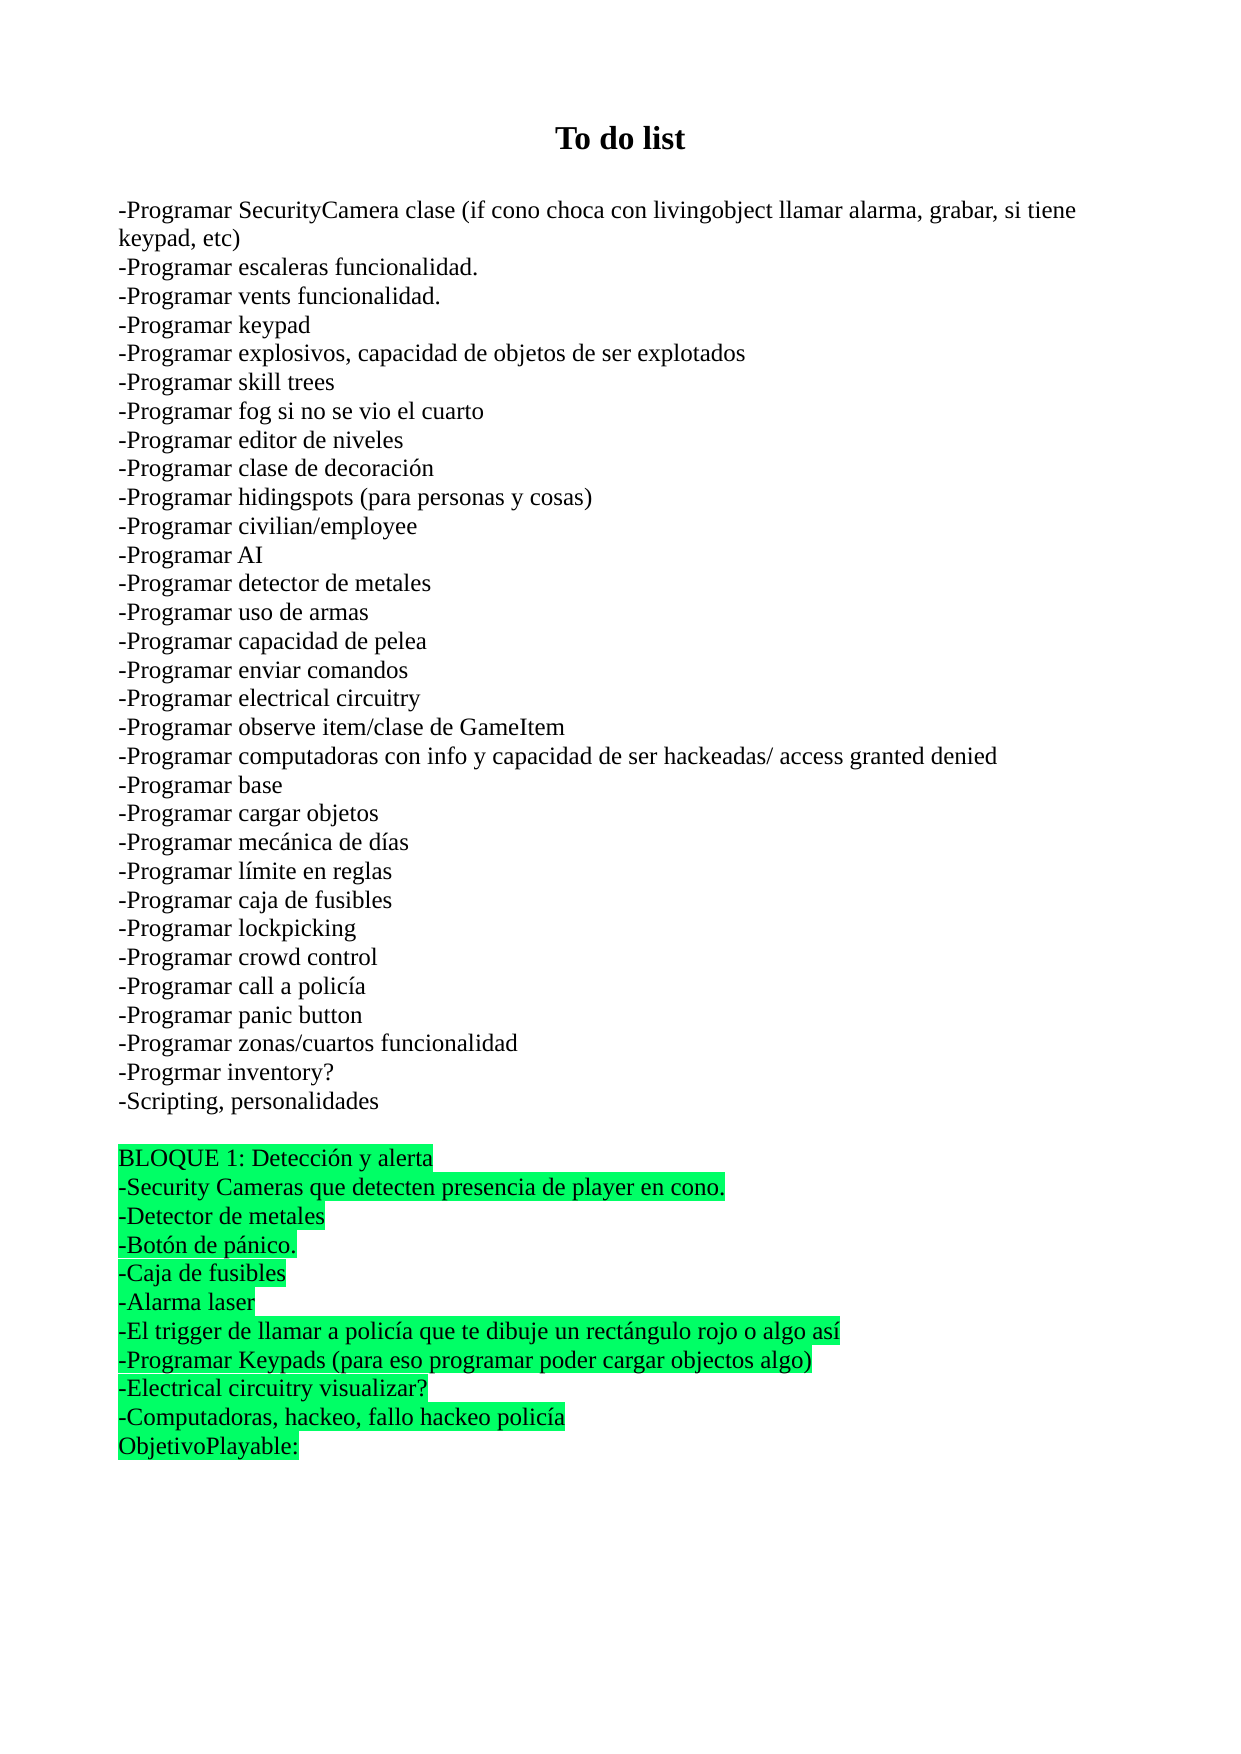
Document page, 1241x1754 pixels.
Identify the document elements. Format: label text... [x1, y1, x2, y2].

text -Programar explosivos, capacidad de objetos de ser explotados [118, 338, 1122, 367]
text -Botón de pánico. [118, 1230, 1122, 1258]
text BLOQUE 1: Detección y alerta [118, 1143, 1122, 1172]
text -Programar límite en reglas [118, 856, 1122, 885]
text -Programar electrical circuitry [118, 683, 1122, 712]
text -Programar lockpicking [118, 913, 1122, 942]
text -Programar zonas/cuartos funcionalidad [118, 1028, 1122, 1057]
text -Programar computadoras con info y capacidad de ser hackeadas/ access granted denied [118, 741, 1122, 770]
text -El trigger de llamar a policía que te dibuje un rectángulo rojo o algo así [118, 1316, 1122, 1345]
text -Programar fog si no se vio el cuarto [118, 396, 1122, 425]
text -Programar keypad [118, 310, 1122, 338]
text -Detector de metales [118, 1201, 1122, 1230]
text -Programar escaleras funcionalidad. [118, 252, 1122, 281]
text -Programar clase de decoración [118, 453, 1122, 482]
text -Caja de fusibles [118, 1258, 1122, 1287]
text -Programar vents funcionalidad. [118, 281, 1122, 310]
text -Computadoras, hackeo, fallo hackeo policía [118, 1402, 1122, 1431]
text -Electrical circuitry visualizar? [118, 1373, 1122, 1402]
text -Programar detector de metales [118, 568, 1122, 597]
text -Programar civilian/employee [118, 511, 1122, 540]
text -Security Cameras que detecten presencia de player en cono. [118, 1172, 1122, 1201]
text -Programar Keypads (para eso programar poder cargar objectos algo) [118, 1345, 1122, 1373]
text -Alarma laser [118, 1287, 1122, 1316]
text -Programar cargar objetos [118, 798, 1122, 827]
text -Programar enviar comandos [118, 655, 1122, 683]
text -Programar caja de fusibles [118, 885, 1122, 913]
text To do list [118, 118, 1122, 156]
text -Progrmar inventory? [118, 1057, 1122, 1086]
text -Programar hidingspots (para personas y cosas) [118, 482, 1122, 511]
text -Programar uso de armas [118, 597, 1122, 626]
text -Programar capacidad de pelea [118, 626, 1122, 655]
text -Programar observe item/clase de GameItem [118, 712, 1122, 741]
text -Programar SecurityCamera clase (if cono choca con livingobject llamar alarma, grabar, si tiene keypad, etc) [118, 195, 1122, 252]
text -Programar panic button [118, 1000, 1122, 1028]
text -Programar mecánica de días [118, 827, 1122, 856]
text -Programar skill trees [118, 367, 1122, 396]
text -Programar crowd control [118, 942, 1122, 971]
text -Programar editor de niveles [118, 425, 1122, 453]
text -Scripting, personalidades [118, 1086, 1122, 1115]
text ObjetivoPlayable: [118, 1431, 1122, 1460]
text -Programar AI [118, 540, 1122, 568]
text -Programar call a policía [118, 971, 1122, 1000]
text -Programar base [118, 770, 1122, 798]
